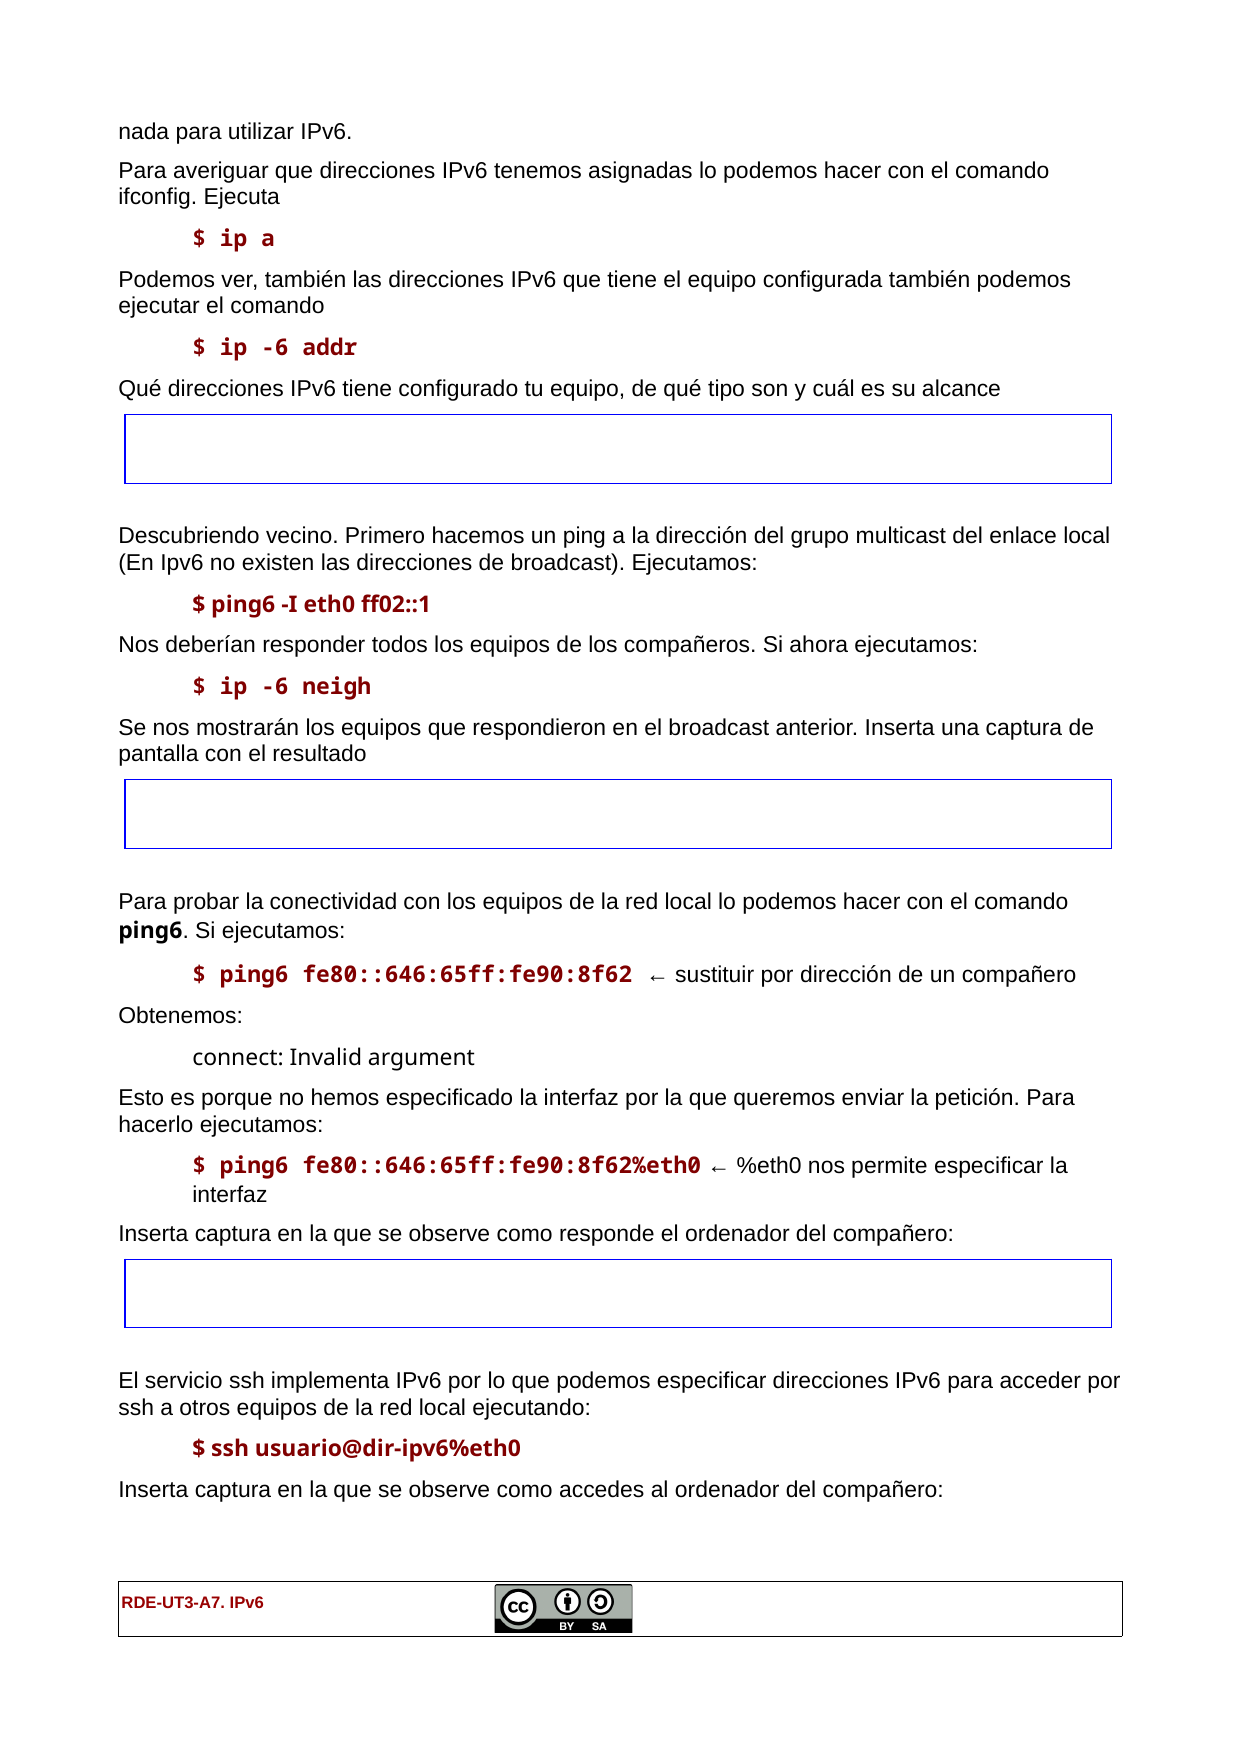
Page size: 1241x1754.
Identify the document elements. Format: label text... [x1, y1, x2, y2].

text Descubriendo vecino. Primero hacemos un ping a la dirección del grupo multicast del enlace local (En Ipv6 no existen las direcciones de broadcast). Ejecutamos: [118, 522, 1122, 575]
text Se nos mostrarán los equipos que respondieron en el broadcast anterior. Inserta una captura de pantalla con el resultado [118, 714, 1122, 767]
table_header [126, 780, 1111, 848]
text Podemos ver, también las direcciones IPv6 que tiene el equipo configurada también podemos ejecutar el comando [118, 266, 1122, 319]
text $ ip -6 addr [192, 331, 1122, 362]
text Inserta captura en la que se observe como accedes al ordenador del compañero: [118, 1476, 1122, 1502]
text Para averiguar que direcciones IPv6 tenemos asignadas lo podemos hacer con el comando ifconfig. Ejecuta [118, 157, 1122, 210]
text $ ping6 fe80::646:65ff:fe90:8f62 ← sustituir por dirección de un compañero [192, 958, 1122, 989]
text El servicio ssh implementa IPv6 por lo que podemos especificar direcciones IPv6 para acceder por ssh a otros equipos de la red local ejecutando: [118, 1367, 1122, 1420]
text $ ping6 -I eth0 ff02::1 [192, 588, 1122, 619]
text Para probar la conectividad con los equipos de la red local lo podemos hacer con el comando ping6. Si ejecutamos: [118, 888, 1122, 945]
text Inserta captura en la que se observe como responde el ordenador del compañero: [118, 1219, 1122, 1246]
table_header [126, 415, 1111, 482]
text connect: Invalid argument [192, 1041, 1122, 1072]
text Nos deberían responder todos los equipos de los compañeros. Si ahora ejecutamos: [118, 631, 1122, 658]
text $ ip -6 neigh [192, 670, 1122, 701]
text $ ip a [192, 222, 1122, 253]
text $ ssh usuario@dir-ipv6%eth0 [192, 1432, 1122, 1463]
picture [494, 1584, 633, 1633]
text Esto es porque no hemos especificado la interfaz por la que queremos enviar la petición. Para hacerlo ejecutamos: [118, 1084, 1122, 1137]
text $ ping6 fe80::646:65ff:fe90:8f62%eth0 ← %eth0 nos permite especificar la interfaz [192, 1149, 1122, 1207]
table_header [126, 1260, 1111, 1327]
text nada para utilizar IPv6. [118, 118, 1122, 144]
text Obtenemos: [118, 1002, 1122, 1028]
text Qué direcciones IPv6 tiene configurado tu equipo, de qué tipo son y cuál es su alcance [118, 375, 1122, 401]
